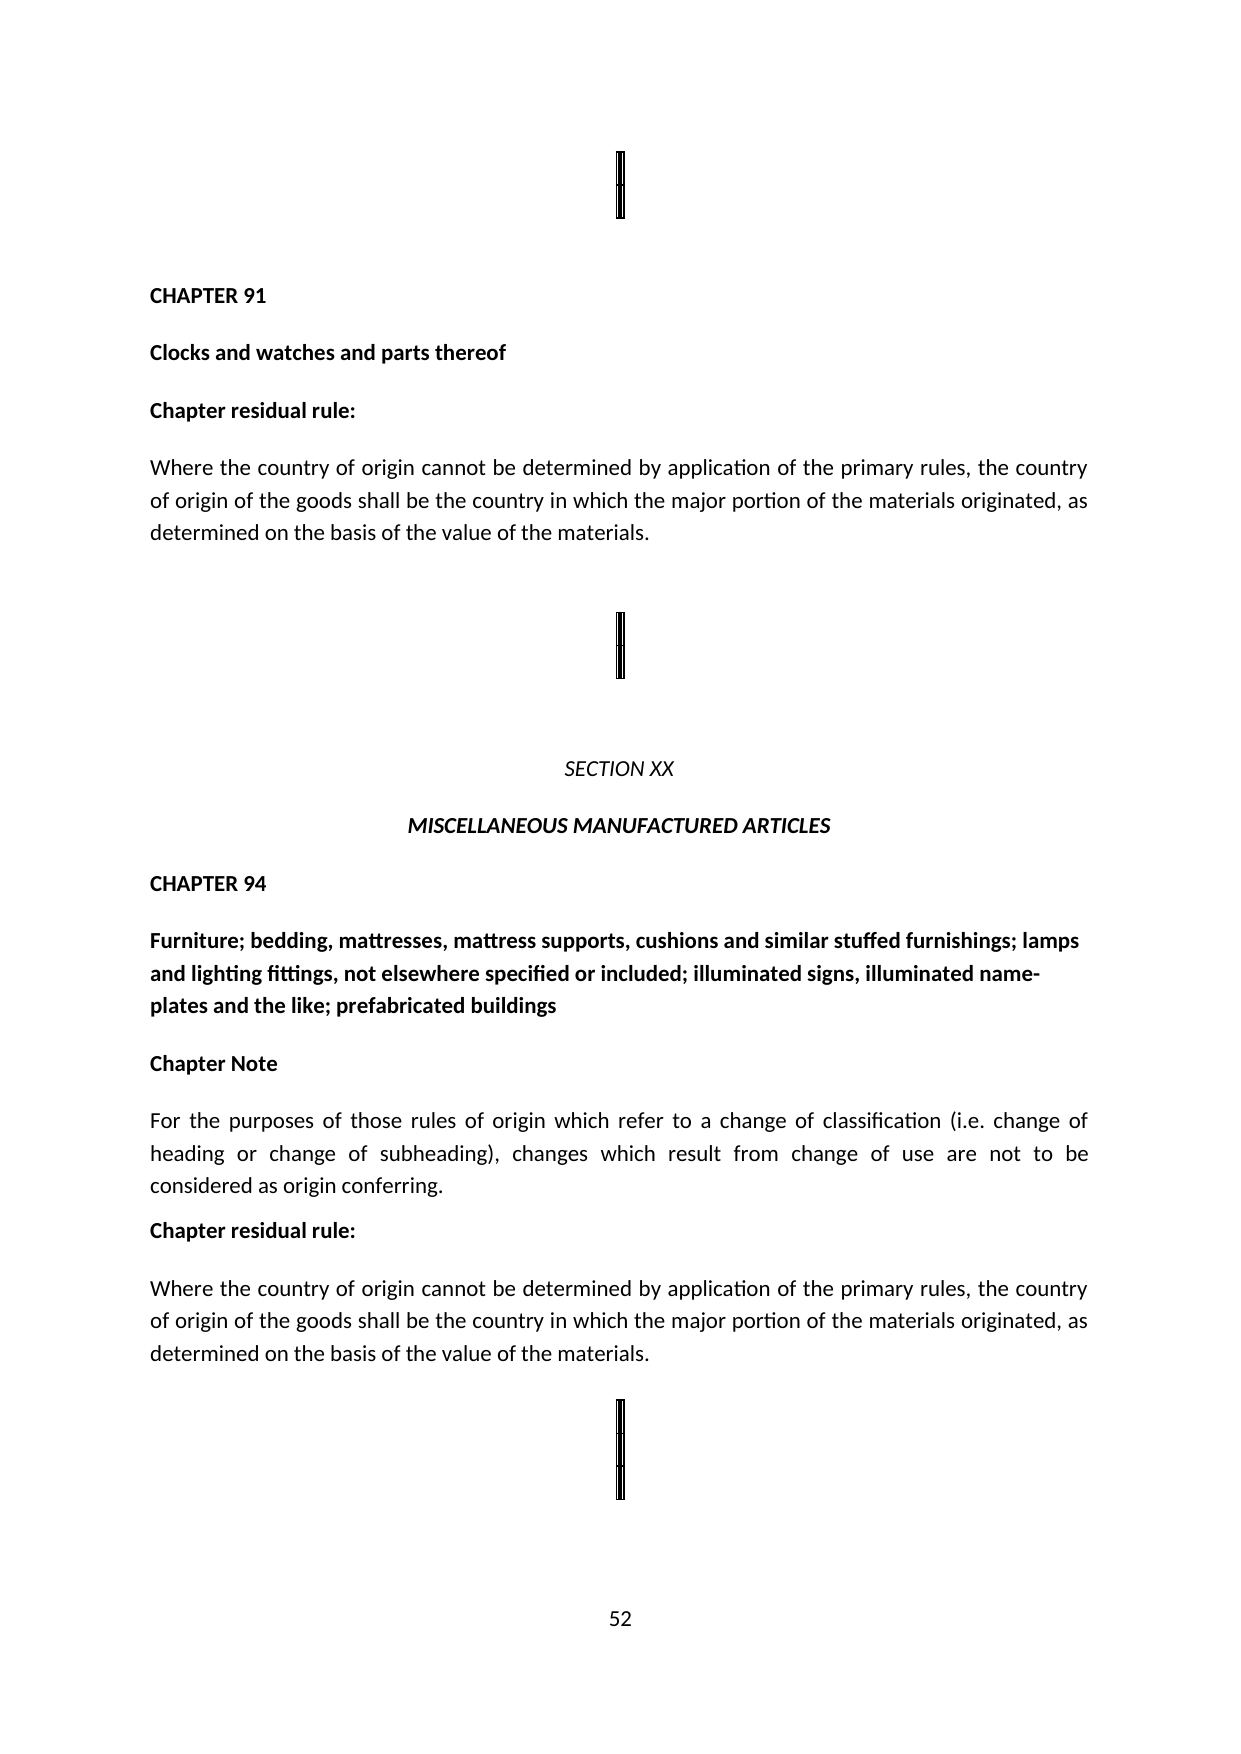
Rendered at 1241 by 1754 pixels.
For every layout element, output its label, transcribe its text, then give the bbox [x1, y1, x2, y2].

title Clocks and watches and parts thereof [150, 334, 1090, 367]
title MISCELLANEOUS MANUFACTURED ARTICLES [150, 807, 1090, 839]
title SECTION XX [150, 749, 1090, 782]
text Where the country of origin cannot be determined by application of the primary rules, the country of origin of the goods shall be the country in which the major portion of the materials originated, as determined on the basis of the value of the materials. [150, 449, 1090, 547]
title CHAPTER 91 [150, 277, 1090, 309]
title Chapter residual rule: [150, 1212, 1090, 1244]
text Where the country of origin cannot be determined by application of the primary rules, the country of origin of the goods shall be the country in which the major portion of the materials originated, as determined on the basis of the value of the materials. [150, 1269, 1090, 1367]
title CHAPTER 94 [150, 864, 1090, 897]
text For the purposes of those rules of origin which refer to a change of classification (i.e. change of heading or change of subheading), changes which result from change of use are not to be considered as origin conferring. [150, 1102, 1090, 1199]
title Chapter residual rule: [150, 392, 1090, 424]
title Furniture; bedding, mattresses, mattress supports, cushions and similar stuffed furnishings; lamps and lighting fittings, not elsewhere specified or included; illuminated signs, illuminated name-plates and the like; prefabricated buildings [150, 922, 1090, 1019]
title Chapter Note [150, 1044, 1090, 1077]
